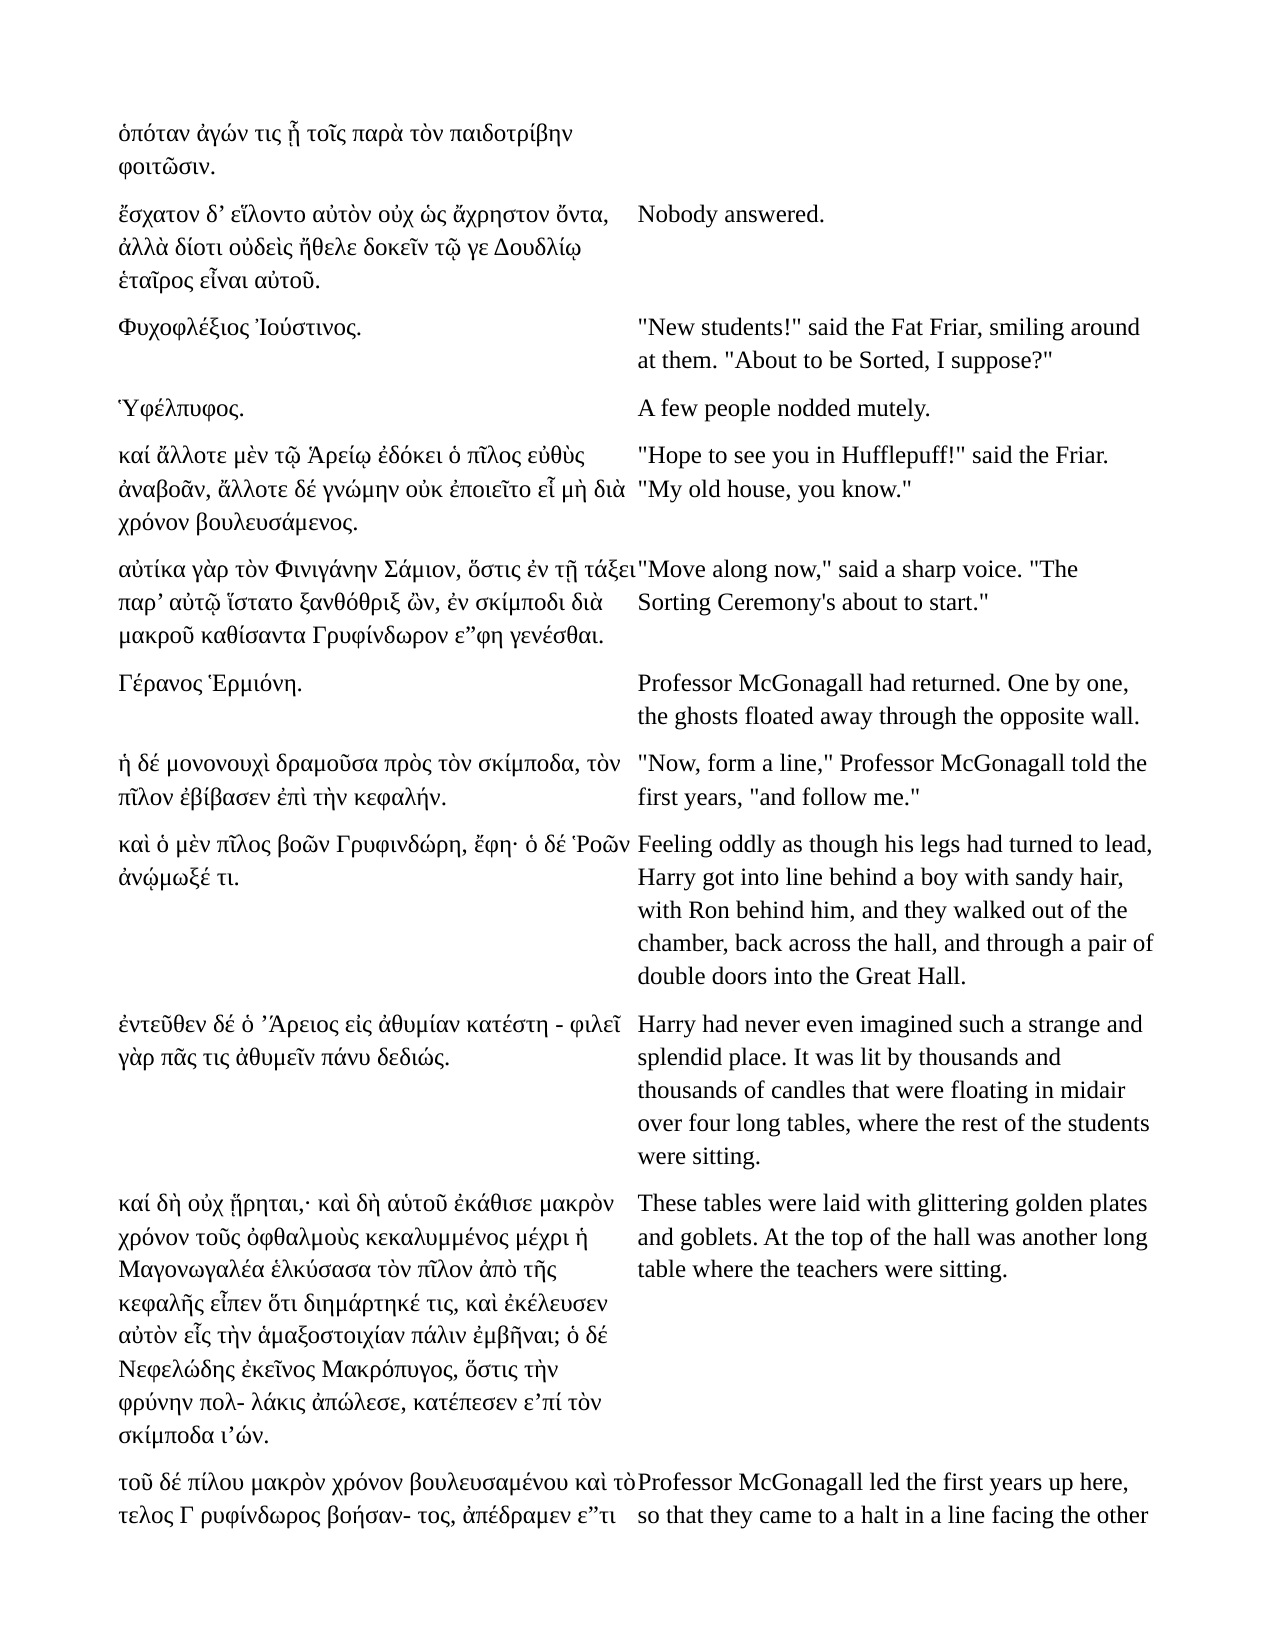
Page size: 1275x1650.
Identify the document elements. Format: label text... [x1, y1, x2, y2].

table_cell "Now, form a line," Professor McGonagall told the first years, "and follow me." [638, 749, 1157, 829]
table_cell καί δὴ οὐχ ᾕρηται,· καὶ δὴ αὑτοῦ ἐκάθισε μακρὸν χρόνον τοῦς ὀφθαλμοὺς κεκαλυμμένος μέχρι ἡ Μαγονωγαλέα ἑλκύσασα τὸν πῖλον ἀπὸ τῆς κεφαλῆς εἶπεν ὅτι διημάρτηκέ τις, καὶ ἐκέλευσεν αὐτὸν εἷς τὴν ἁμαξοστοιχίαν πάλιν ἐμβῆναι; ὁ δέ Νεφελώδης ἐκεῖνος Μακρόπυγος, ὅστις τὴν φρύνην πολ- λάκις ἀπώλεσε, κατέπεσεν ε’πί τὸν σκίμποδα ι’ών. [118, 1189, 637, 1467]
table_cell Nobody answered. [638, 199, 1157, 312]
table_cell ἔσχατον δ’ εἵλοντο αὐτὸν οὐχ ὡς ἄχρηστον ὄντα, ἀλλὰ δίοτι οὐδεὶς ἤθελε δοκεῖν τῷ γε Δουδλίῳ ἑταῖρος εἶναι αὐτοῦ. [118, 199, 637, 312]
table_cell Φυχοφλέξιος Ἰούστινος. [118, 313, 637, 393]
table_cell "Hope to see you in Hufflepuff!" said the Friar. "My old house, you know." [638, 441, 1157, 554]
table_cell Ὑφέλπυφος. [118, 393, 637, 441]
table_cell These tables were laid with glittering golden plates and goblets. At the top of the hall was another long table where the teachers were sitting. [638, 1189, 1157, 1467]
table_cell ἐντεῦθεν δέ ὁ ’Άρειος εἰς ἀθυμίαν κατέστη - φιλεῖ γὰρ πᾶς τις ἀθυμεῖν πάνυ δεδιώς. [118, 1009, 637, 1188]
table_cell Professor McGonagall led the first years up here, so that they came to a halt in a line facing the other [638, 1467, 1157, 1529]
table_cell "Move along now," said a sharp voice. "The Sorting Ceremony's about to start." [638, 554, 1157, 668]
table_cell Harry had never even imagined such a strange and splendid place. It was lit by thousands and thousands of candles that were floating in midair over four long tables, where the rest of the students were sitting. [638, 1009, 1157, 1188]
table_cell [638, 118, 1157, 199]
table_cell αὐτίκα γὰρ τὸν Φινιγάνην Σάμιον, ὅστις ἐν τῇ τάξει παρ’ αὐτῷ ἵστατο ξανθόθριξ ὢν, ἐν σκίμποδι διὰ μακροῦ καθίσαντα Γρυφίνδωρον ε”φη γενέσθαι. [118, 554, 637, 668]
table_cell καὶ ὁ μὲν πῖλος βοῶν Γρυφινδώρη, ἔφη· ὁ δέ Ῥοῶν ἀνῴμωξέ τι. [118, 829, 637, 1009]
table_cell ὁπόταν ἀγών τις ᾗ τοῖς παρὰ τὸν παιδοτρίβην φοιτῶσιν. [118, 118, 637, 199]
table_cell τοῦ δέ πίλου μακρὸν χρόνον βουλευσαμένου καὶ τὸ τελος Γ ρυφίνδωρος βοήσαν- τος, ἀπέδραμεν ε”τι [118, 1467, 637, 1529]
table_cell "New students!" said the Fat Friar, smiling around at them. "About to be Sorted, I suppose?" [638, 313, 1157, 393]
table_cell ἡ δέ μονονουχὶ δραμοῦσα πρὸς τὸν σκίμποδα, τὸν πῖλον ἐβίβασεν ἐπὶ τὴν κεφαλήν. [118, 749, 637, 829]
table_cell Feeling oddly as though his legs had turned to lead, Harry got into line behind a boy with sandy hair, with Ron behind him, and they walked out of the chamber, back across the hall, and through a pair of double doors into the Great Hall. [638, 829, 1157, 1009]
table_cell καί ἄλλοτε μὲν τῷ Ἁρείῳ ἐδόκει ὁ πῖλος εὐθὺς ἀναβοᾶν, ἄλλοτε δέ γνώμην οὐκ ἐποιεῖτο εἷ μὴ διὰ χρόνον βουλευσάμενος. [118, 441, 637, 554]
table_cell Γέρανος Ἑρμιόνη. [118, 668, 637, 748]
table_cell A few people nodded mutely. [638, 393, 1157, 441]
table_cell Professor McGonagall had returned. One by one, the ghosts floated away through the opposite wall. [638, 668, 1157, 748]
